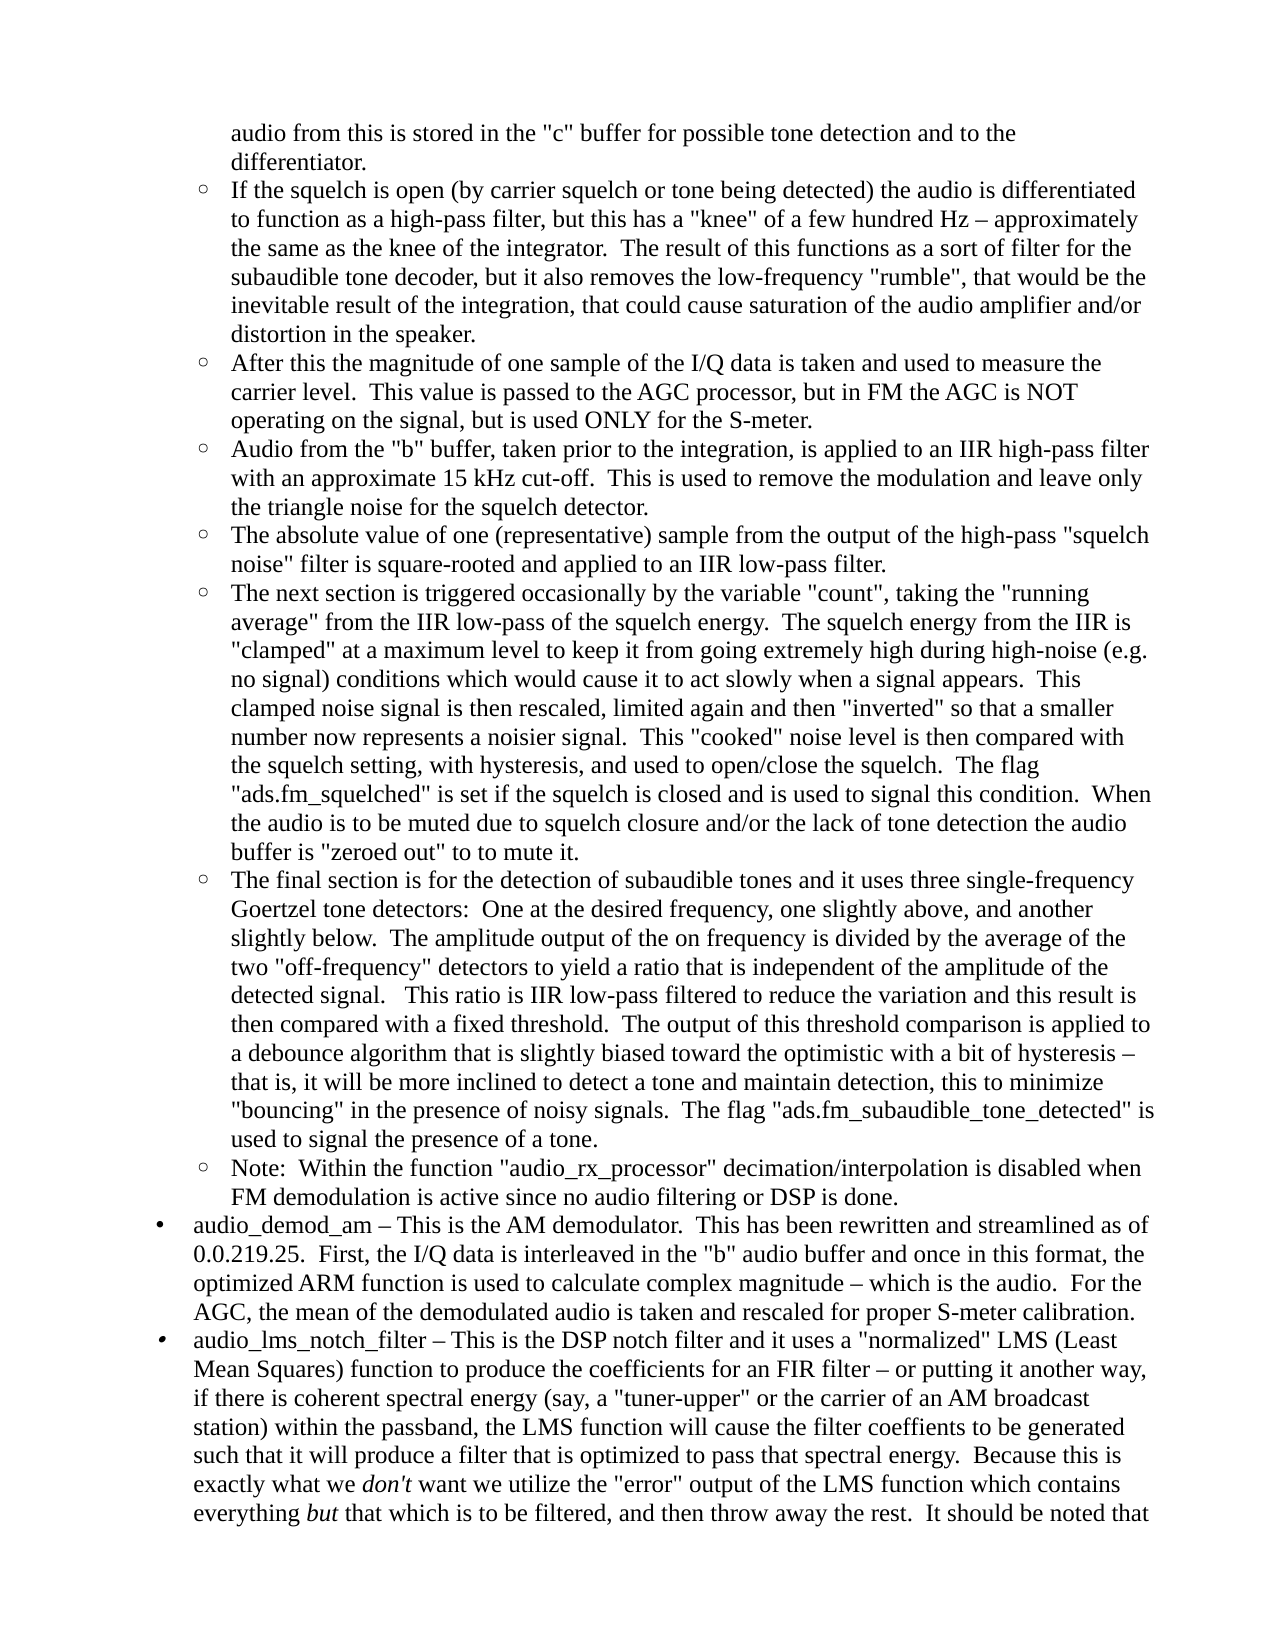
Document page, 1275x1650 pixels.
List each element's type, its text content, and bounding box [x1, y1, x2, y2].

list If the squelch is open (by carrier squelch or tone being detected) the audio is differentiated to function as a high-pass filter, but this has a "knee" of a few hundred Hz – approximately the same as the knee of the integrator. The result of this functions as a sort of filter for the subaudible tone decoder, but it also removes the low-frequency "rumble", that would be the inevitable result of the integration, that could cause saturation of the audio amplifier and/or distortion in the speaker. [193, 176, 1157, 348]
list The final section is for the detection of subaudible tones and it uses three single-frequency Goertzel tone detectors: One at the desired frequency, one slightly above, and another slightly below. The amplitude output of the on frequency is divided by the average of the two "off-frequency" detectors to yield a ratio that is independent of the amplitude of the detected signal. This ratio is IIR low-pass filtered to reduce the variation and this result is then compared with a fixed threshold. The output of this threshold comparison is applied to a debounce algorithm that is slightly biased toward the optimistic with a bit of hysteresis – that is, it will be more inclined to detect a tone and maintain detection, this to minimize "bouncing" in the presence of noisy signals. The flag "ads.fm_subaudible_tone_detected" is used to signal the presence of a tone. [193, 866, 1157, 1153]
list audio_lms_notch_filter – This is the DSP notch filter and it uses a "normalized" LMS (Least Mean Squares) function to produce the coefficients for an FIR filter – or putting it another way, if there is coherent spectral energy (say, a "tuner-upper" or the carrier of an AM broadcast station) within the passband, the LMS function will cause the filter coeffients to be generated such that it will produce a filter that is optimized to pass that spectral energy. Because this is exactly what we don't want we utilize the "error" output of the LMS function which contains everything but that which is to be filtered, and then throw away the rest. It should be noted that [156, 1326, 1157, 1527]
list audio_demod_am – This is the AM demodulator. This has been rewritten and streamlined as of 0.0.219.25. First, the I/Q data is interleaved in the "b" audio buffer and once in this format, the optimized ARM function is used to calculate complex magnitude – which is the audio. For the AGC, the mean of the demodulated audio is taken and rescaled for proper S-meter calibration. [156, 1211, 1157, 1326]
list Audio from the "b" buffer, taken prior to the integration, is applied to an IIR high-pass filter with an approximate 15 kHz cut-off. This is used to remove the modulation and leave only the triangle noise for the squelch detector. [193, 434, 1157, 521]
list After this the magnitude of one sample of the I/Q data is taken and used to measure the carrier level. This value is passed to the AGC processor, but in FM the AGC is NOT operating on the signal, but is used ONLY for the S-meter. [193, 348, 1157, 434]
list Note: Within the function "audio_rx_processor" decimation/interpolation is disabled when FM demodulation is active since no audio filtering or DSP is done. [193, 1153, 1157, 1211]
list audio from this is stored in the "c" buffer for possible tone detection and to the differentiator. [193, 118, 1157, 176]
list The next section is triggered occasionally by the variable "count", taking the "running average" from the IIR low-pass of the squelch energy. The squelch energy from the IIR is "clamped" at a maximum level to keep it from going extremely high during high-noise (e.g. no signal) conditions which would cause it to act slowly when a signal appears. This clamped noise signal is then rescaled, limited again and then "inverted" so that a smaller number now represents a noisier signal. This "cooked" noise level is then compared with the squelch setting, with hysteresis, and used to open/close the squelch. The flag "ads.fm_squelched" is set if the squelch is closed and is used to signal this condition. When the audio is to be muted due to squelch closure and/or the lack of tone detection the audio buffer is "zeroed out" to to mute it. [193, 578, 1157, 866]
list The absolute value of one (representative) sample from the output of the high-pass "squelch noise" filter is square-rooted and applied to an IIR low-pass filter. [193, 521, 1157, 578]
